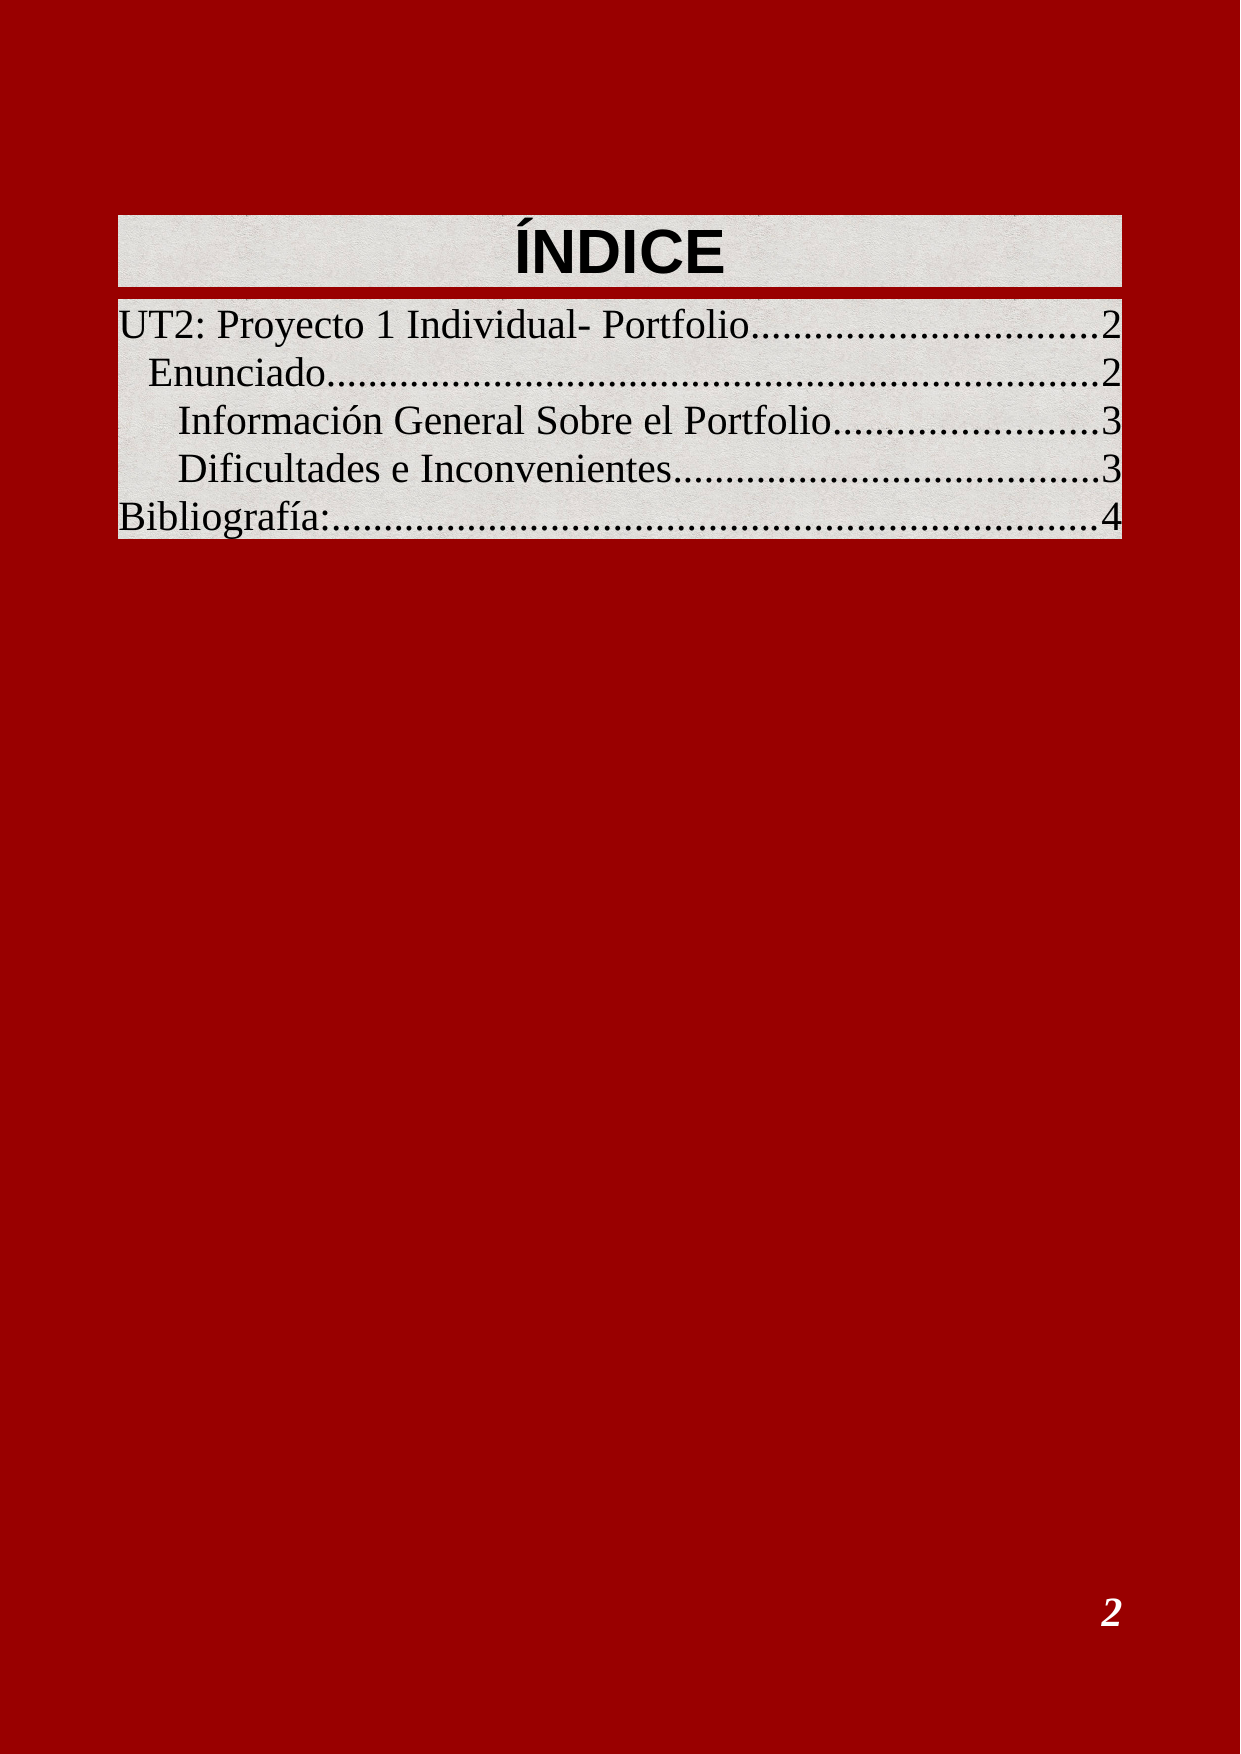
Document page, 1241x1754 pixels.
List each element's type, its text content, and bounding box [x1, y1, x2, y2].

text Bibliografía: 4 [118, 491, 1122, 539]
text Información General Sobre el Portfolio 3 [177, 395, 1122, 443]
text Dificultades e Inconvenientes 3 [177, 443, 1122, 491]
text UT2: Proyecto 1 Individual- Portfolio 2 [118, 299, 1122, 347]
text Enunciado 2 [148, 347, 1122, 395]
subtitle ÍNDICE [118, 215, 1122, 287]
picture [118, 347, 177, 491]
